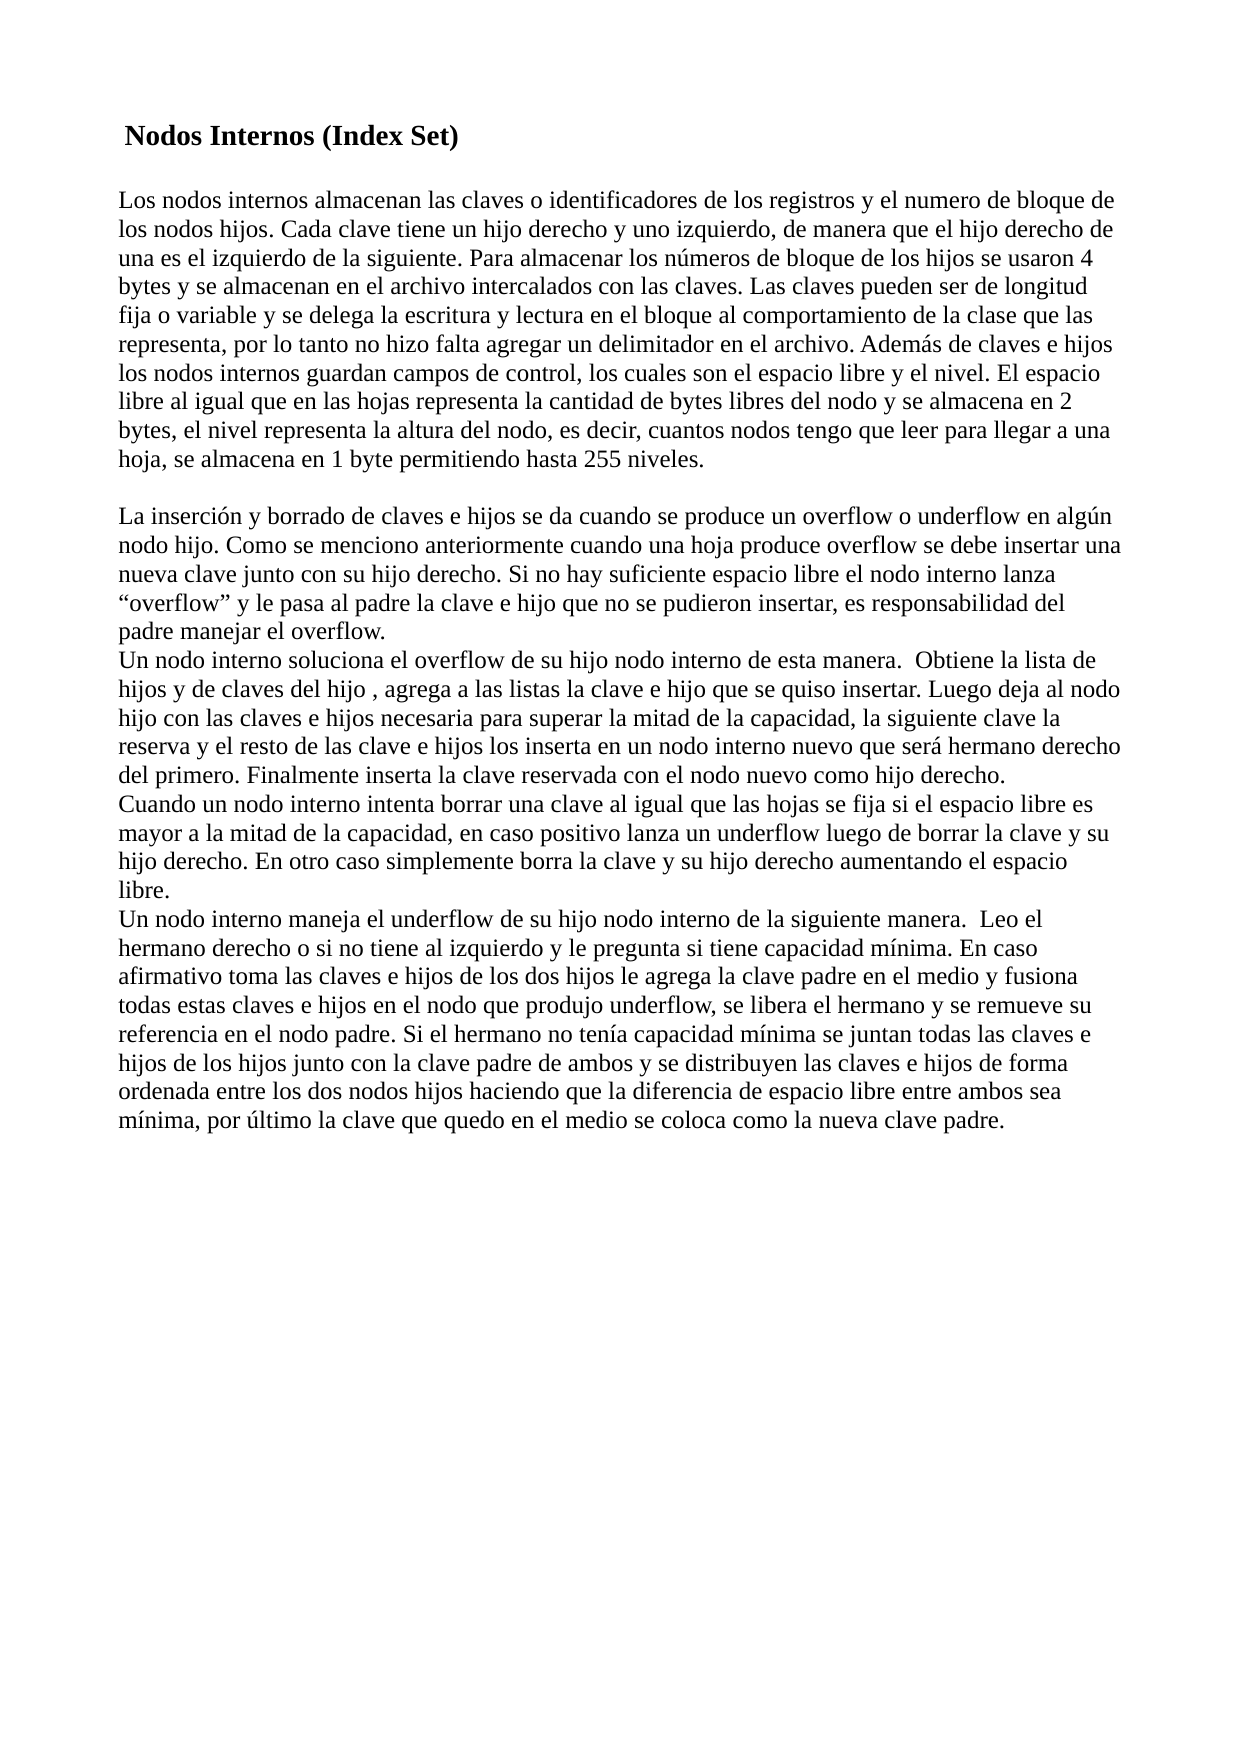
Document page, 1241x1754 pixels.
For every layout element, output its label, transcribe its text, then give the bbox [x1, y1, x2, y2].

text Un nodo interno soluciona el overflow de su hijo nodo interno de esta manera. Obtiene la lista de hijos y de claves del hijo , agrega a las listas la clave e hijo que se quiso insertar. Luego deja al nodo hijo con las claves e hijos necesaria para superar la mitad de la capacidad, la siguiente clave la reserva y el resto de las clave e hijos los inserta en un nodo interno nuevo que será hermano derecho del primero. Finalmente inserta la clave reservada con el nodo nuevo como hijo derecho. [118, 645, 1122, 789]
text Nodos Internos (Index Set) [118, 118, 1122, 152]
text La inserción y borrado de claves e hijos se da cuando se produce un overflow o underflow en algún nodo hijo. Como se menciono anteriormente cuando una hoja produce overflow se debe insertar una nueva clave junto con su hijo derecho. Si no hay suficiente espacio libre el nodo interno lanza “overflow” y le pasa al padre la clave e hijo que no se pudieron insertar, es responsabilidad del padre manejar el overflow. [118, 501, 1122, 645]
text Cuando un nodo interno intenta borrar una clave al igual que las hojas se fija si el espacio libre es mayor a la mitad de la capacidad, en caso positivo lanza un underflow luego de borrar la clave y su hijo derecho. En otro caso simplemente borra la clave y su hijo derecho aumentando el espacio libre. [118, 789, 1122, 904]
text Los nodos internos almacenan las claves o identificadores de los registros y el numero de bloque de los nodos hijos. Cada clave tiene un hijo derecho y uno izquierdo, de manera que el hijo derecho de una es el izquierdo de la siguiente. Para almacenar los números de bloque de los hijos se usaron 4 bytes y se almacenan en el archivo intercalados con las claves. Las claves pueden ser de longitud fija o variable y se delega la escritura y lectura en el bloque al comportamiento de la clase que las representa, por lo tanto no hizo falta agregar un delimitador en el archivo. Además de claves e hijos los nodos internos guardan campos de control, los cuales son el espacio libre y el nivel. El espacio libre al igual que en las hojas representa la cantidad de bytes libres del nodo y se almacena en 2 bytes, el nivel representa la altura del nodo, es decir, cuantos nodos tengo que leer para llegar a una hoja, se almacena en 1 byte permitiendo hasta 255 niveles. [118, 185, 1122, 473]
text Un nodo interno maneja el underflow de su hijo nodo interno de la siguiente manera. Leo el hermano derecho o si no tiene al izquierdo y le pregunta si tiene capacidad mínima. En caso afirmativo toma las claves e hijos de los dos hijos le agrega la clave padre en el medio y fusiona todas estas claves e hijos en el nodo que produjo underflow, se libera el hermano y se remueve su referencia en el nodo padre. Si el hermano no tenía capacidad mínima se juntan todas las claves e hijos de los hijos junto con la clave padre de ambos y se distribuyen las claves e hijos de forma ordenada entre los dos nodos hijos haciendo que la diferencia de espacio libre entre ambos sea mínima, por último la clave que quedo en el medio se coloca como la nueva clave padre. [118, 904, 1122, 1134]
